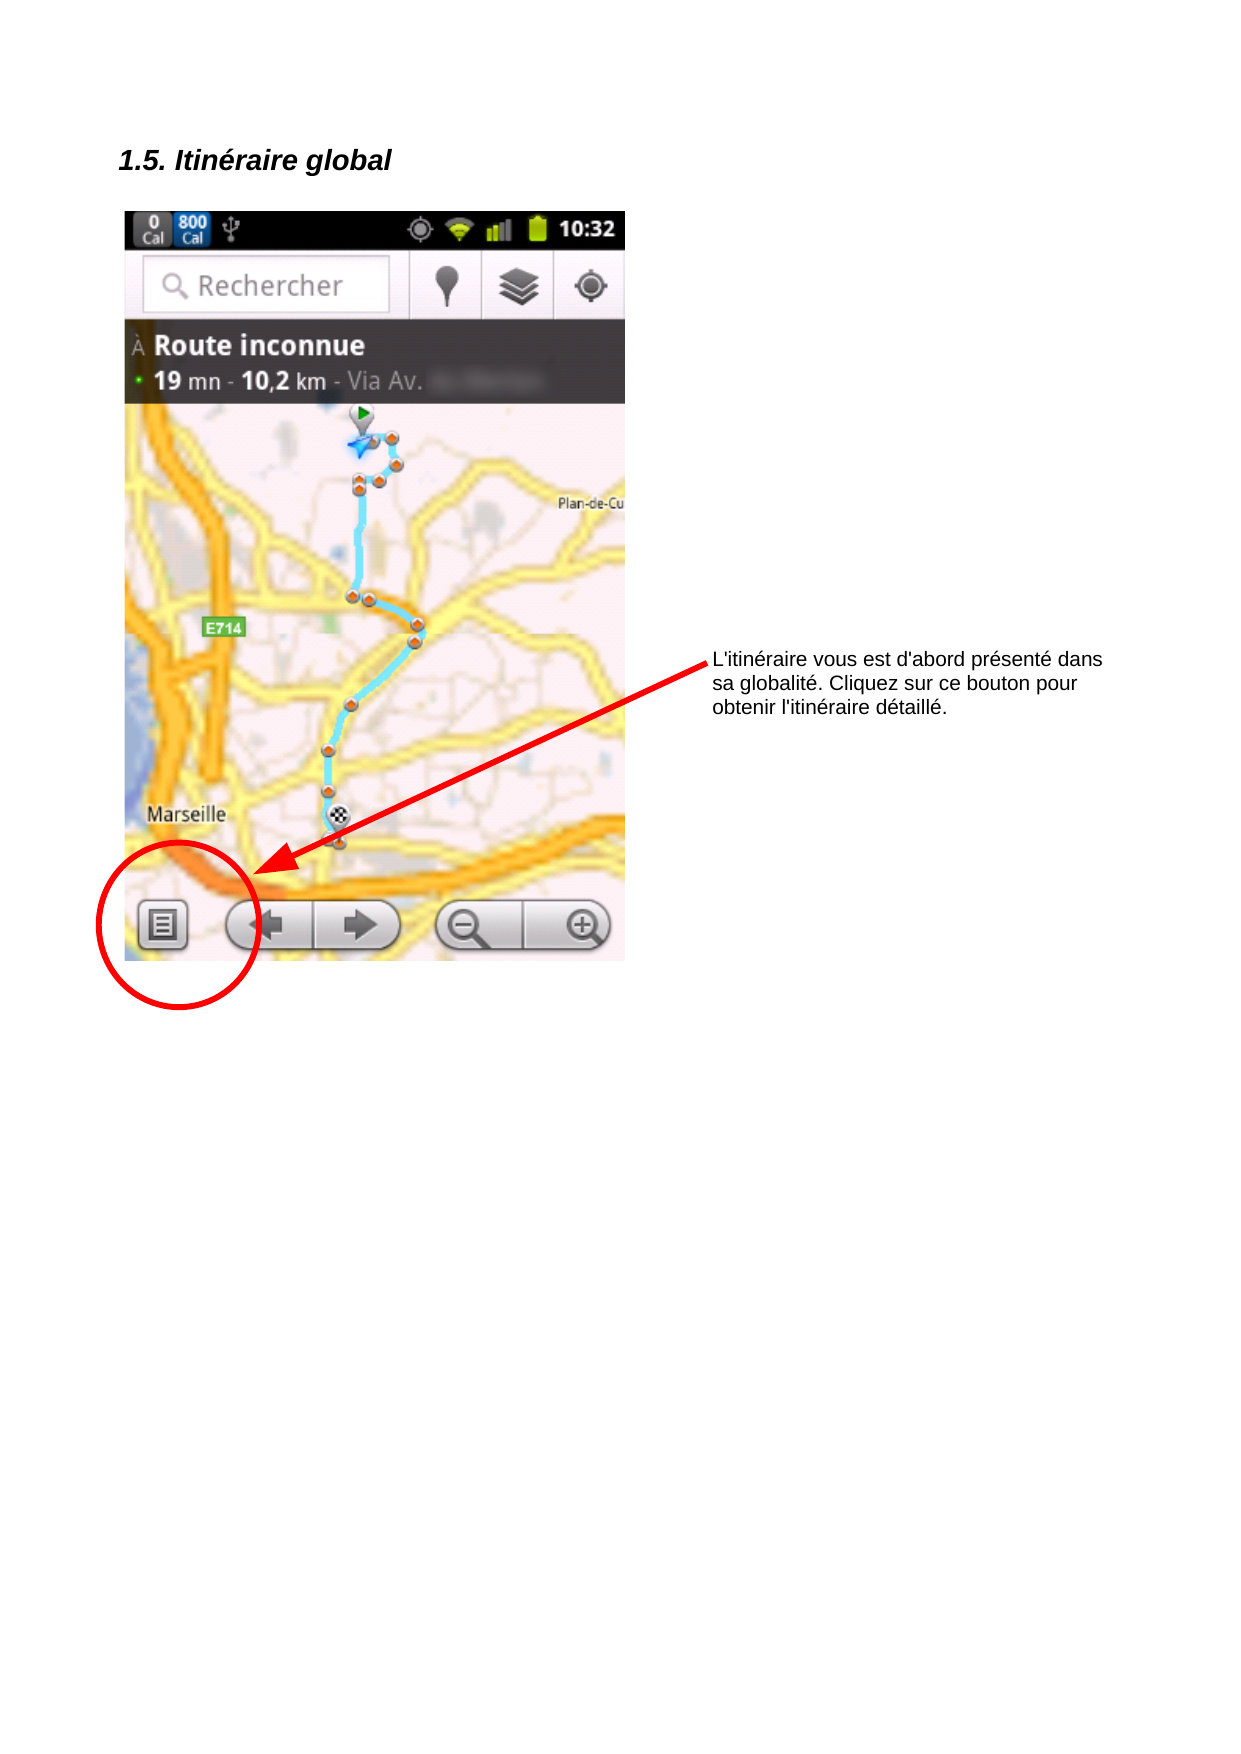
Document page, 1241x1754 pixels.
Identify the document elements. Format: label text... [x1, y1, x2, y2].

subtitle 1.5. Itinéraire global [118, 143, 1122, 177]
picture [124, 211, 625, 961]
picture [124, 846, 256, 961]
